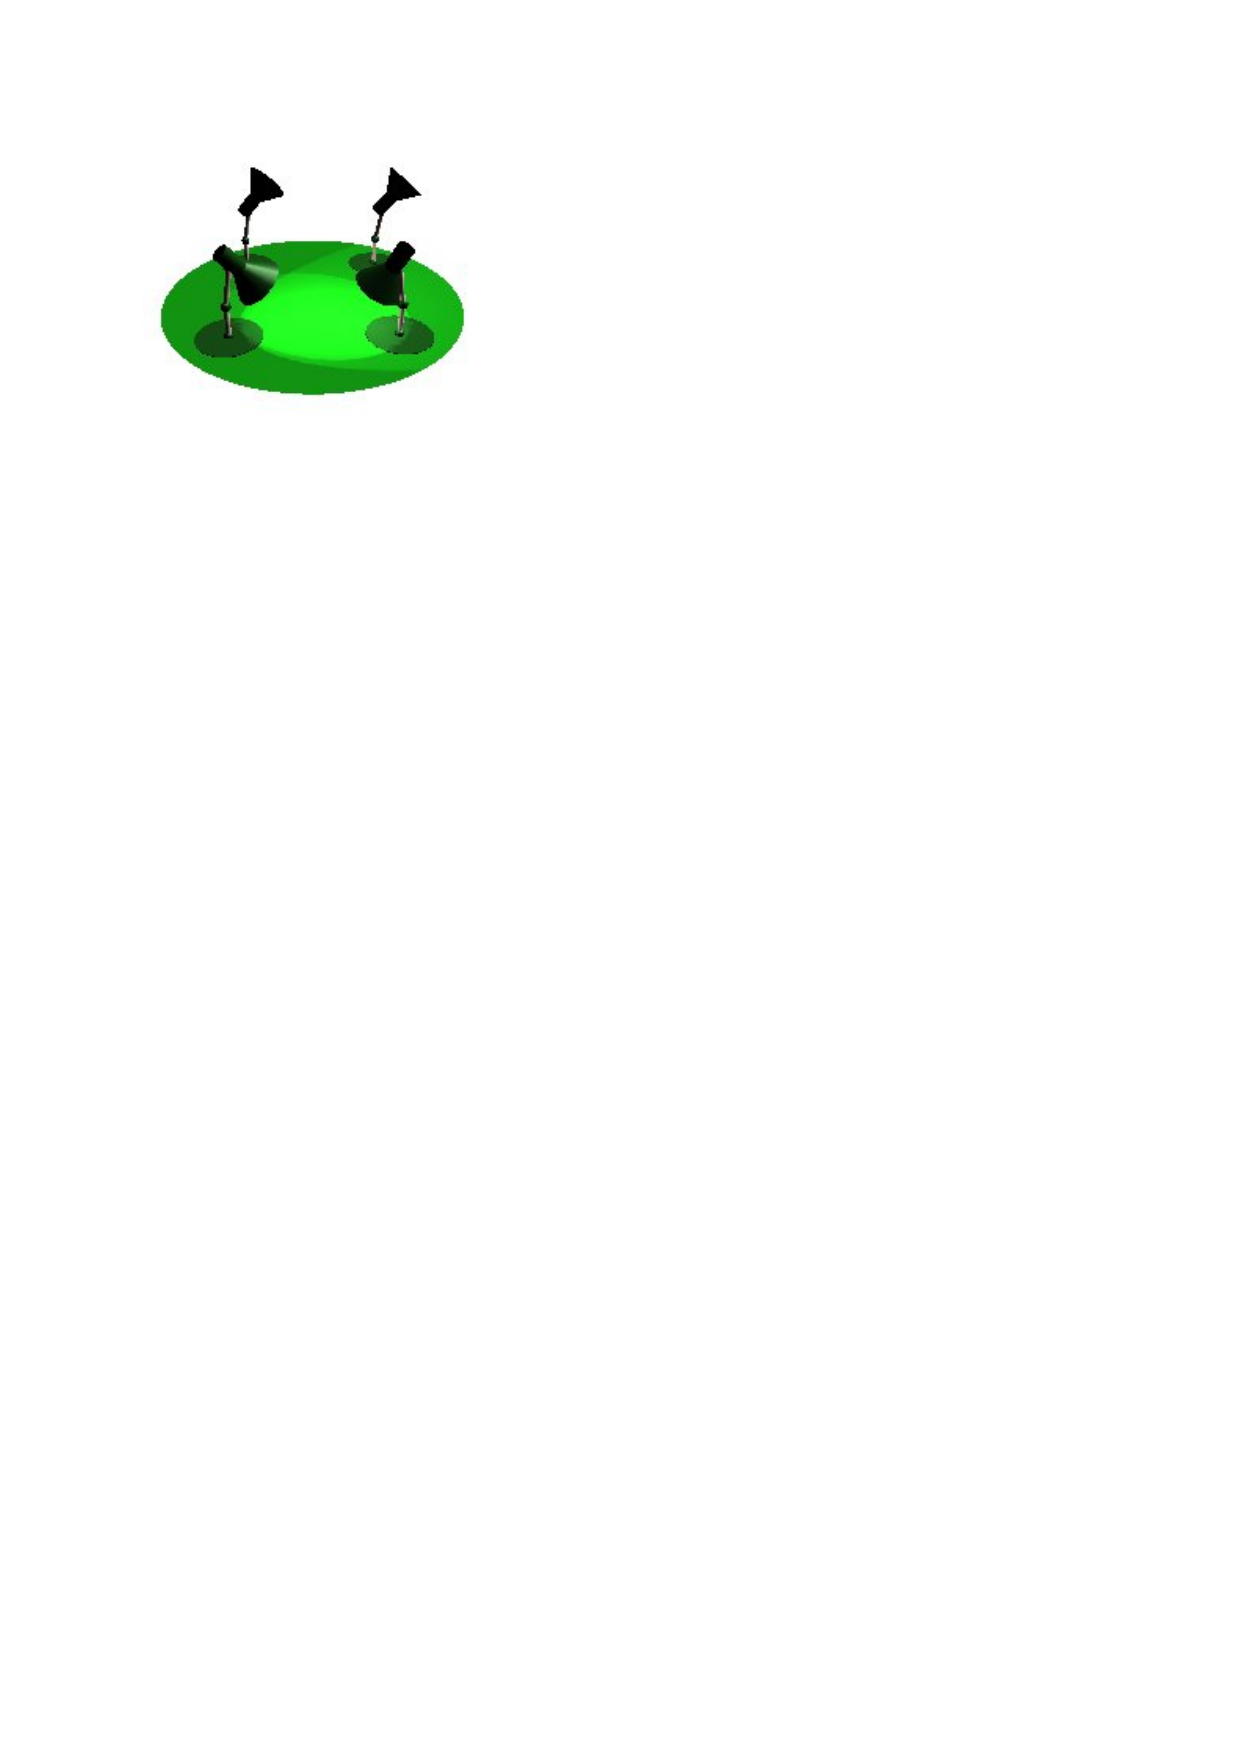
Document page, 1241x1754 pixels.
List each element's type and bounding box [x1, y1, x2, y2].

picture [141, 138, 486, 414]
